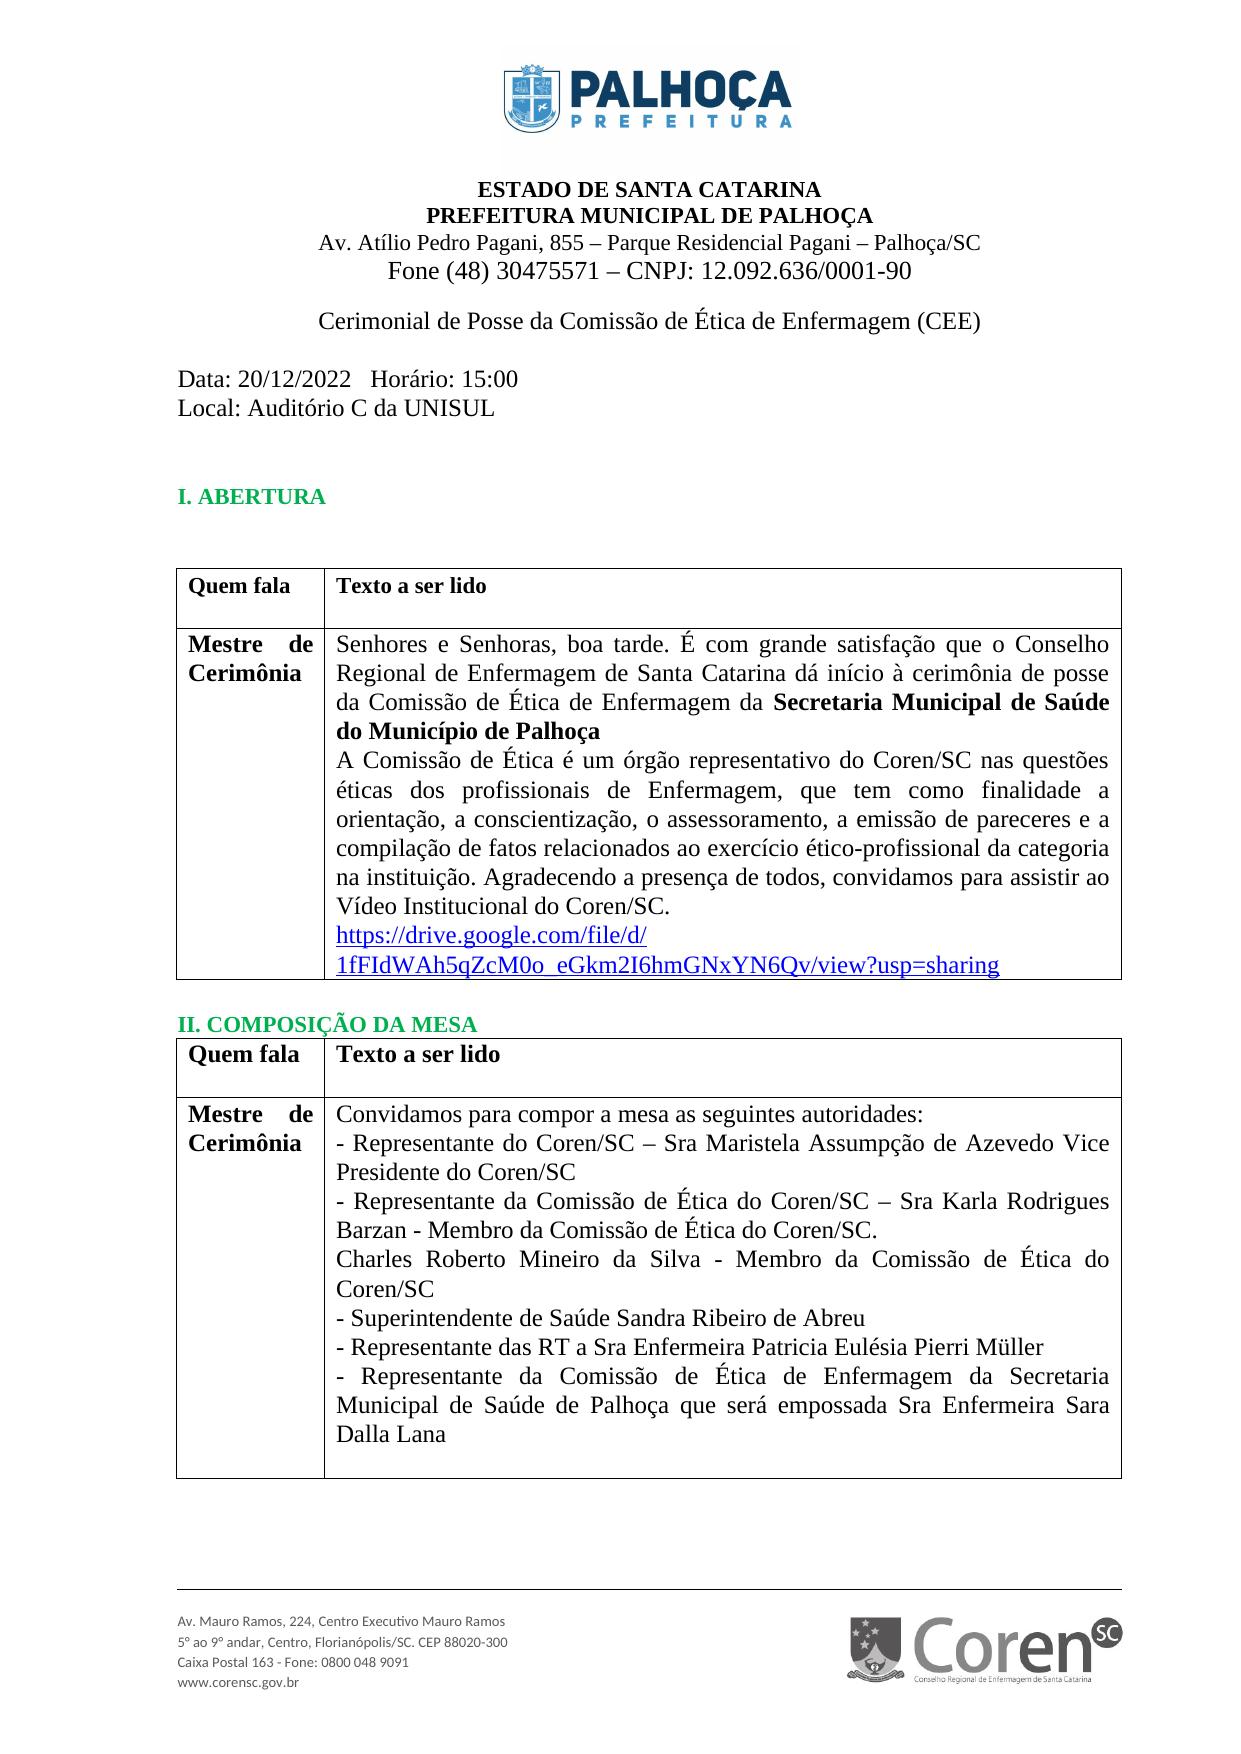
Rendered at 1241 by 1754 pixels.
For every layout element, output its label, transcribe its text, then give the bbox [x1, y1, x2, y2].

text I. ABERTURA [177, 481, 1122, 510]
text Cerimonial de Posse da Comissão de Ética de Enfermagem (CEE) [177, 306, 1122, 335]
table_header Quem fala [177, 1039, 324, 1097]
text Local: Auditório C da UNISUL [177, 393, 1122, 422]
picture [500, 44, 800, 176]
table_cell Mestre de Cerimônia [177, 1098, 324, 1477]
picture [842, 1606, 1126, 1689]
table_header Texto a ser lido [325, 569, 1121, 627]
text Data: 20/12/2022 Horário: 15:00 [177, 364, 1122, 393]
text II. COMPOSIÇÃO DA MESA [177, 1009, 1122, 1038]
table_header Quem fala [177, 569, 324, 627]
table_cell Senhores e Senhoras, boa tarde. É com grande satisfação que o Conselho Regional de Enfermagem de Santa Catarina dá início à cerimônia de posse da Comissão de Ética de Enfermagem da Secretaria Municipal de Saúde do Município de Palhoça A Comissão de Ética é um órgão representativo do Coren/SC nas questões éticas dos profissionais de Enfermagem, que tem como finalidade a orientação, a conscientização, o assessoramento, a emissão de pareceres e a compilação de fatos relacionados ao exercício ético-profissional da categoria na instituição. Agradecendo a presença de todos, convidamos para assistir ao Vídeo Institucional do Coren/SC. https://drive.google.com/file/d/1fFIdWAh5qZcM0o_eGkm2I6hmGNxYN6Qv/view?usp=sharing [325, 629, 1121, 978]
table_cell Mestre de Cerimônia [177, 629, 324, 978]
table_header Texto a ser lido [325, 1039, 1121, 1097]
table_cell Convidamos para compor a mesa as seguintes autoridades: - Representante do Coren/SC – Sra Maristela Assumpção de Azevedo Vice Presidente do Coren/SC - Representante da Comissão de Ética do Coren/SC – Sra Karla Rodrigues Barzan - Membro da Comissão de Ética do Coren/SC. Charles Roberto Mineiro da Silva - Membro da Comissão de Ética do Coren/SC - Superintendente de Saúde Sandra Ribeiro de Abreu - Representante das RT a Sra Enfermeira Patricia Eulésia Pierri Müller - Representante da Comissão de Ética de Enfermagem da Secretaria Municipal de Saúde de Palhoça que será empossada Sra Enfermeira Sara Dalla Lana [325, 1098, 1121, 1477]
